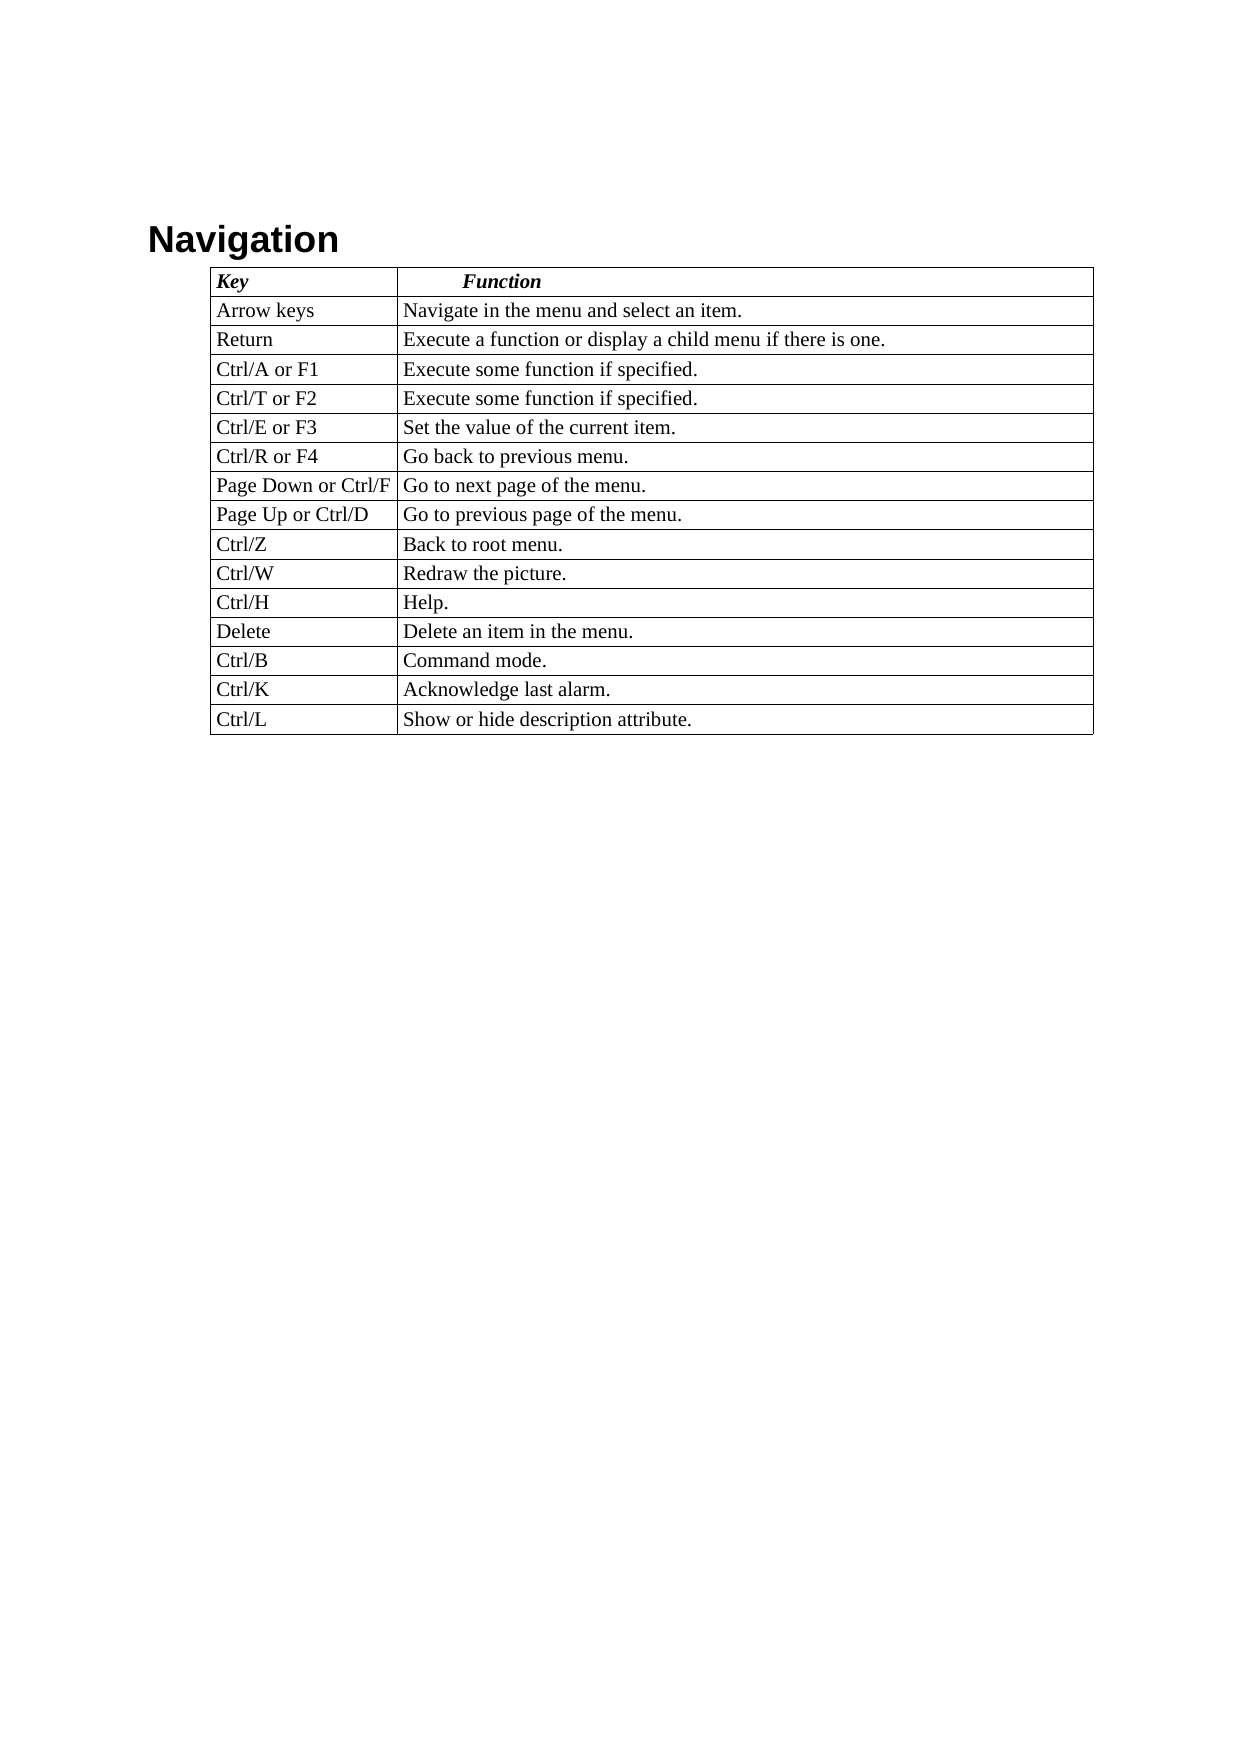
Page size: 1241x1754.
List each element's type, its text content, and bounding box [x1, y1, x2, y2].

table_cell Ctrl/T or F2 [211, 385, 397, 413]
table_cell Ctrl/A or F1 [211, 355, 397, 384]
table_cell Execute a function or display a child menu if there is one. [398, 326, 1093, 354]
table_cell Ctrl/K [211, 676, 397, 704]
table_cell Show or hide description attribute. [398, 705, 1093, 734]
subtitle Navigation [148, 219, 1092, 261]
table_cell Execute some function if specified. [398, 385, 1093, 413]
table_cell Ctrl/E or F3 [211, 414, 397, 442]
table_header Function [398, 268, 1093, 296]
table_cell Ctrl/B [211, 647, 397, 675]
table_cell Acknowledge last alarm. [398, 676, 1093, 704]
table_cell Arrow keys [211, 297, 397, 325]
table_cell Help. [398, 589, 1093, 617]
table_header Key [211, 268, 397, 296]
table_cell Ctrl/R or F4 [211, 443, 397, 471]
table_cell Delete [211, 618, 397, 646]
table_cell Delete an item in the menu. [398, 618, 1093, 646]
table_cell Go to next page of the menu. [398, 472, 1093, 500]
table_cell Back to root menu. [398, 530, 1093, 559]
table_cell Ctrl/L [211, 705, 397, 734]
table_cell Page Up or Ctrl/D [211, 501, 397, 529]
table_cell Redraw the picture. [398, 560, 1093, 588]
table_cell Ctrl/W [211, 560, 397, 588]
table_cell Navigate in the menu and select an item. [398, 297, 1093, 325]
table_cell Execute some function if specified. [398, 355, 1093, 384]
table_cell Set the value of the current item. [398, 414, 1093, 442]
table_cell Ctrl/Z [211, 530, 397, 559]
table_cell Command mode. [398, 647, 1093, 675]
table_cell Return [211, 326, 397, 354]
table_cell Go back to previous menu. [398, 443, 1093, 471]
table_cell Go to previous page of the menu. [398, 501, 1093, 529]
table_cell Page Down or Ctrl/F [211, 472, 397, 500]
table_cell Ctrl/H [211, 589, 397, 617]
